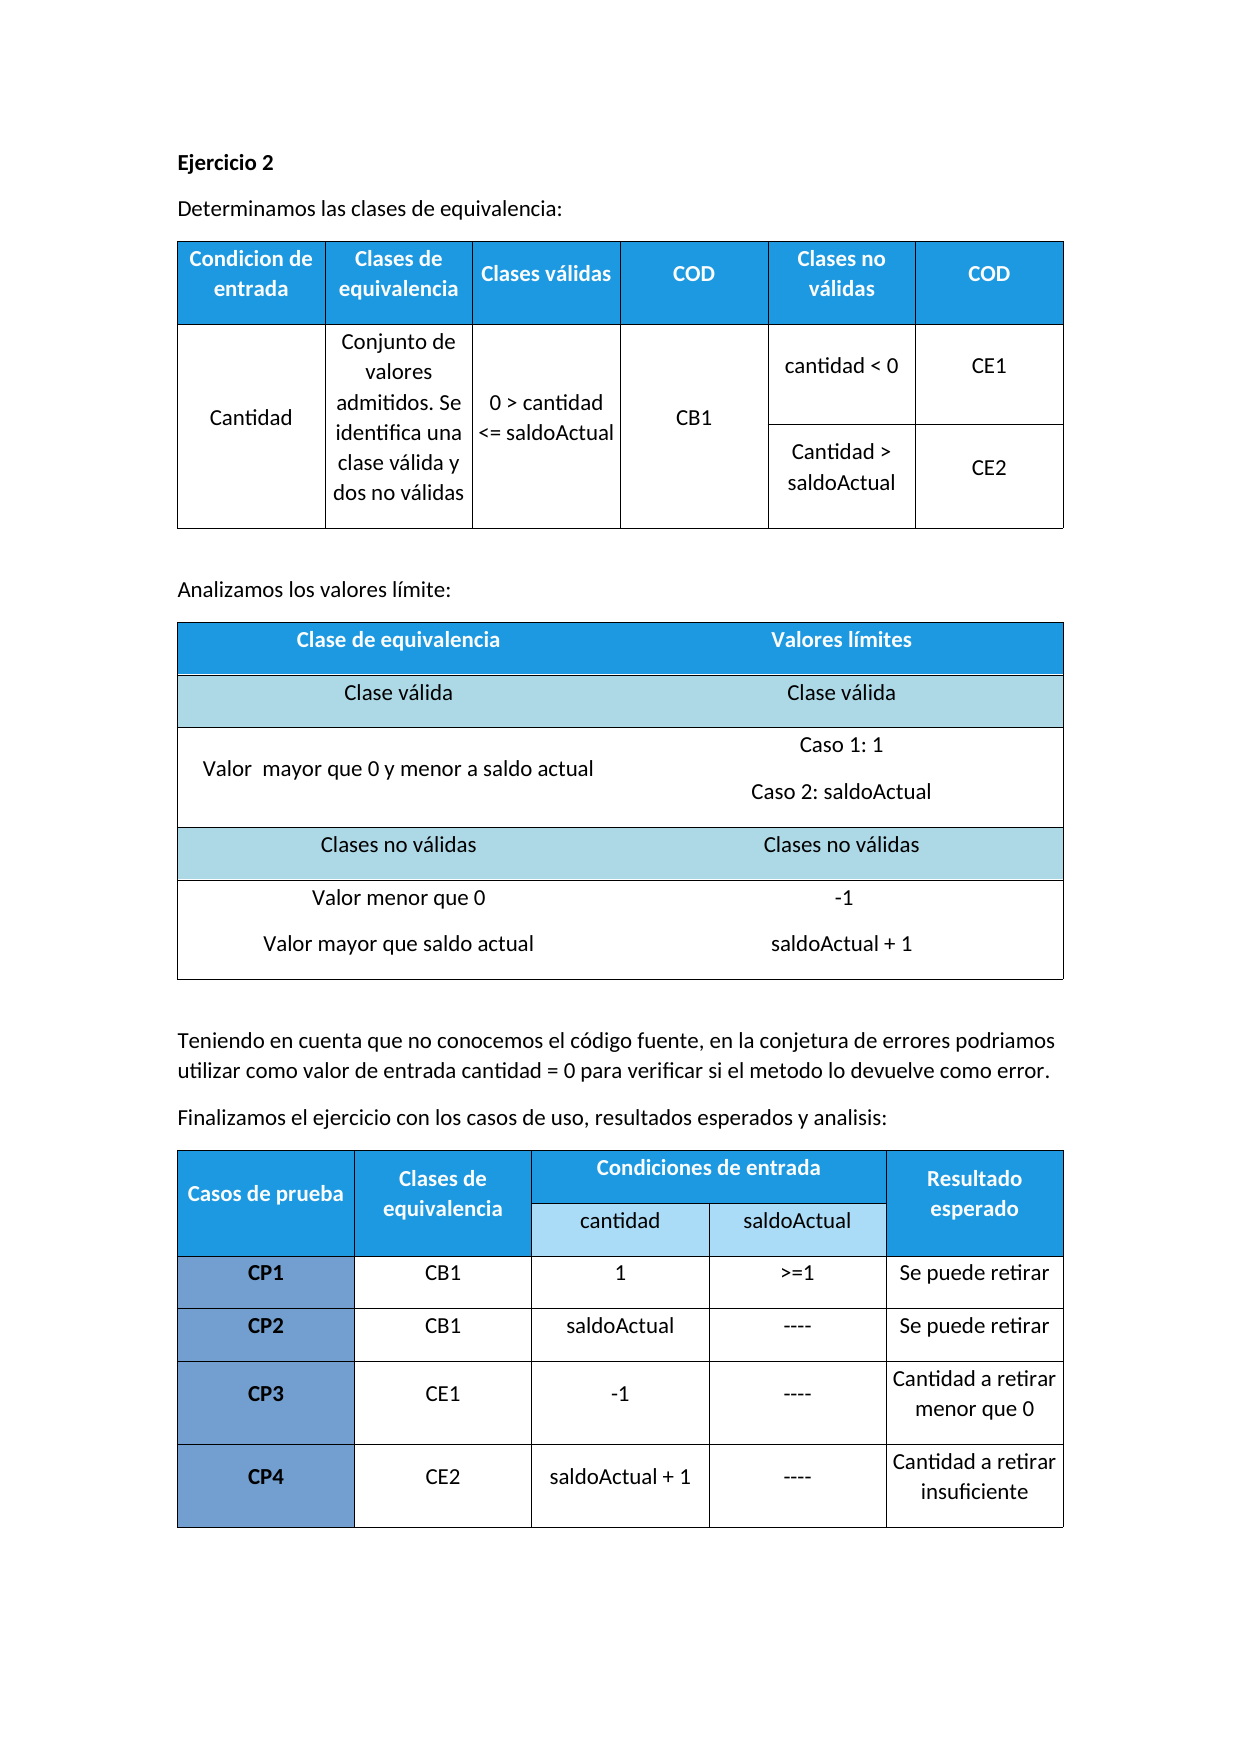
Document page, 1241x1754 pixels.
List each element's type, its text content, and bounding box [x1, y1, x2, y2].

table_cell Clase válida [178, 676, 620, 727]
table_cell CE2 [355, 1445, 531, 1527]
table_cell Clases no válidas [620, 828, 1063, 879]
table_cell Cantidad a retirar menor que 0 [887, 1362, 1063, 1444]
table_header COD [916, 242, 1063, 324]
table_cell CE2 [916, 425, 1063, 528]
table_header Casos de prueba [178, 1151, 354, 1256]
table_header COD [621, 242, 768, 324]
text Teniendo en cuenta que no conocemos el código fuente, en la conjetura de errores podriamos utilizar como valor de entrada cantidad = 0 para verificar si el metodo lo devuelve como error. [177, 1026, 1063, 1084]
table_cell Conjunto de valores admitidos. Se identifica una clase válida y dos no válidas [326, 325, 472, 528]
text Determinamos las clases de equivalencia: [177, 194, 1063, 222]
table_cell cantidad < 0 [769, 325, 915, 424]
table_cell ---- [710, 1362, 886, 1444]
table_cell ---- [710, 1445, 886, 1527]
table_cell CE1 [916, 325, 1063, 424]
table_cell saldoActual + 1 [532, 1445, 709, 1527]
table_cell Clase válida [620, 676, 1063, 727]
text Ejercicio 2 [177, 148, 1063, 176]
table_cell 0 > cantidad <= saldoActual [473, 325, 620, 528]
table_cell Clases no válidas [178, 828, 620, 879]
table_header Clases de equivalencia [355, 1151, 531, 1256]
table_cell CP1 [178, 1257, 354, 1308]
table_cell ---- [710, 1309, 886, 1361]
table_cell CP2 [178, 1309, 354, 1361]
table_cell Caso 1: 1 Caso 2: saldoActual [620, 728, 1063, 827]
table_cell CB1 [621, 325, 768, 528]
table_cell cantidad [532, 1204, 709, 1256]
table_cell Se puede retirar [887, 1309, 1063, 1361]
table_cell CB1 [355, 1309, 531, 1361]
table_cell CB1 [355, 1257, 531, 1308]
table_cell Se puede retirar [887, 1257, 1063, 1308]
table_header Valores límites [620, 623, 1063, 674]
table_cell Valor mayor que 0 y menor a saldo actual [178, 728, 620, 827]
table_header Clases válidas [473, 242, 620, 324]
table_header Resultado esperado [887, 1151, 1063, 1256]
table_header Clases no válidas [769, 242, 915, 324]
table_cell Cantidad > saldoActual [769, 425, 915, 528]
table_cell Cantidad a retirar insuficiente [887, 1445, 1063, 1527]
table_header Clase de equivalencia [178, 623, 620, 674]
table_header Condiciones de entrada [532, 1151, 886, 1203]
table_cell Valor menor que 0 Valor mayor que saldo actual [178, 881, 620, 979]
table_cell >=1 [710, 1257, 886, 1308]
table_cell saldoActual [710, 1204, 886, 1256]
table_cell -1 [532, 1362, 709, 1444]
table_cell 1 [532, 1257, 709, 1308]
table_header Clases de equivalencia [326, 242, 472, 324]
text Finalizamos el ejercicio con los casos de uso, resultados esperados y analisis: [177, 1103, 1063, 1131]
table_cell CP4 [178, 1445, 354, 1527]
table_header Condicion de entrada [178, 242, 325, 324]
table_cell CP3 [178, 1362, 354, 1444]
table_cell saldoActual [532, 1309, 709, 1361]
text Analizamos los valores límite: [177, 575, 1063, 603]
table_cell Cantidad [178, 325, 325, 528]
table_cell CE1 [355, 1362, 531, 1444]
table_cell -1 saldoActual + 1 [620, 881, 1063, 979]
